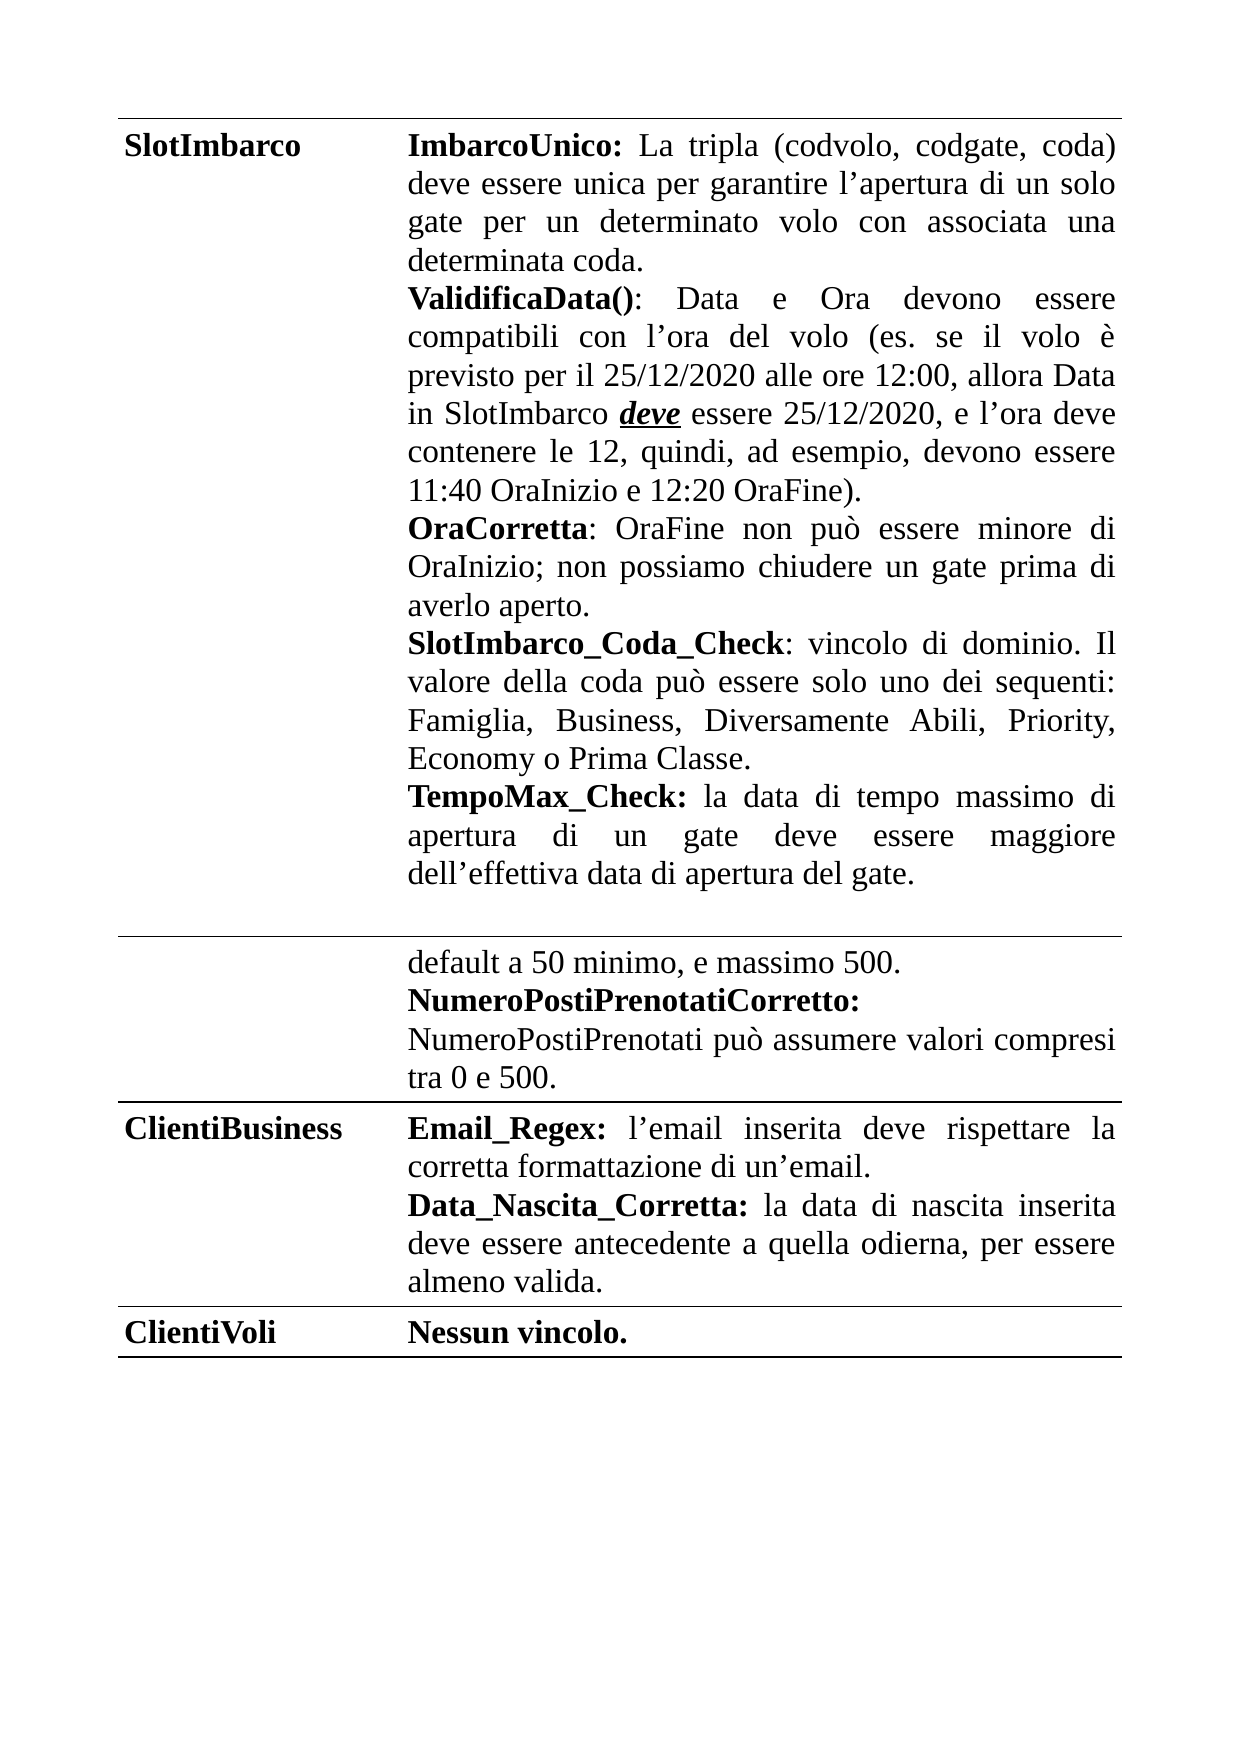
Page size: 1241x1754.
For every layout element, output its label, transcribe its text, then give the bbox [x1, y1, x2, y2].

table_cell ClientiBusiness [118, 1103, 401, 1306]
table_cell ClientiVoli [118, 1307, 401, 1356]
table_cell default a 50 minimo, e massimo 500. NumeroPostiPrenotatiCorretto: NumeroPostiPrenotati può assumere valori compresi tra 0 e 500. [401, 937, 1122, 1101]
table_header SlotImbarco [118, 119, 401, 936]
table_cell [118, 937, 401, 1101]
table_cell Email_Regex: l’email inserita deve rispettare la corretta formattazione di un’email. Data_Nascita_Corretta: la data di nascita inserita deve essere antecedente a quella odierna, per essere almeno valida. [401, 1103, 1122, 1306]
table_cell Nessun vincolo. [401, 1307, 1122, 1356]
table_header ImbarcoUnico: La tripla (codvolo, codgate, coda) deve essere unica per garantire l’apertura di un solo gate per un determinato volo con associata una determinata coda. ValidificaData(): Data e Ora devono essere compatibili con l’ora del volo (es. se il volo è previsto per il 25/12/2020 alle ore 12:00, allora Data in SlotImbarco deve essere 25/12/2020, e l’ora deve contenere le 12, quindi, ad esempio, devono essere 11:40 OraInizio e 12:20 OraFine). OraCorretta: OraFine non può essere minore di OraInizio; non possiamo chiudere un gate prima di averlo aperto. SlotImbarco_Coda_Check: vincolo di dominio. Il valore della coda può essere solo uno dei sequenti: Famiglia, Business, Diversamente Abili, Priority, Economy o Prima Classe. TempoMax_Check: la data di tempo massimo di apertura di un gate deve essere maggiore dell’effettiva data di apertura del gate. [401, 119, 1122, 936]
